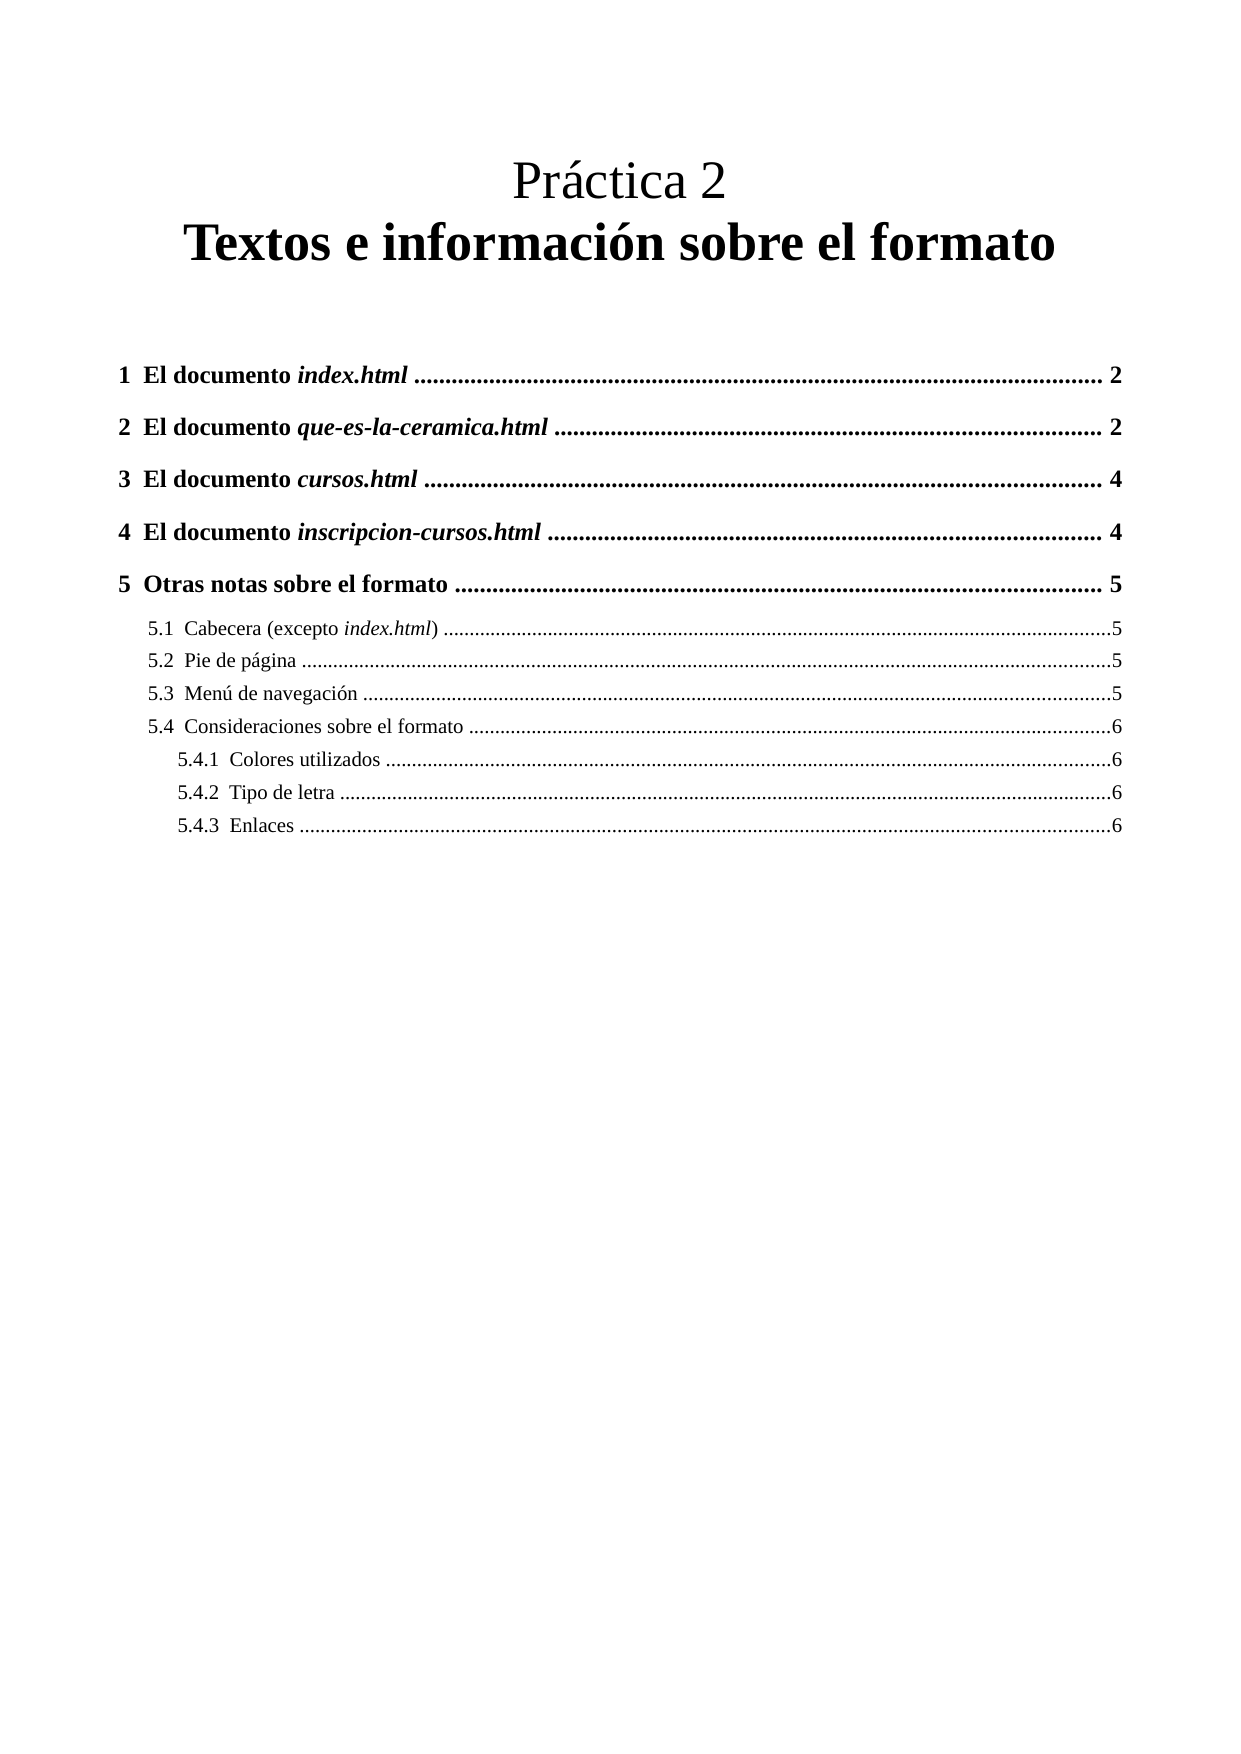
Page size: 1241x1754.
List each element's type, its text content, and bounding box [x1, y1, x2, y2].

text 5.3 Menú de navegación 5 [148, 681, 1122, 705]
text 5.4.2 Tipo de letra 6 [177, 780, 1122, 804]
text Práctica 2 Textos e información sobre el formato [118, 148, 1122, 272]
text 1 El documento index.html 2 [118, 360, 1122, 389]
text 5.4.3 Enlaces 6 [177, 813, 1122, 837]
text 5.1 Cabecera (excepto index.html) 5 [148, 616, 1122, 639]
text 2 El documento que-es-la-ceramica.html 2 [118, 412, 1122, 441]
text 3 El documento cursos.html 4 [118, 464, 1122, 493]
text 4 El documento inscripcion-cursos.html 4 [118, 517, 1122, 546]
text 5.4.1 Colores utilizados 6 [177, 747, 1122, 771]
text 5.4 Consideraciones sobre el formato 6 [148, 714, 1122, 738]
text 5 Otras notas sobre el formato 5 [118, 569, 1122, 598]
text 5.2 Pie de página 5 [148, 648, 1122, 672]
